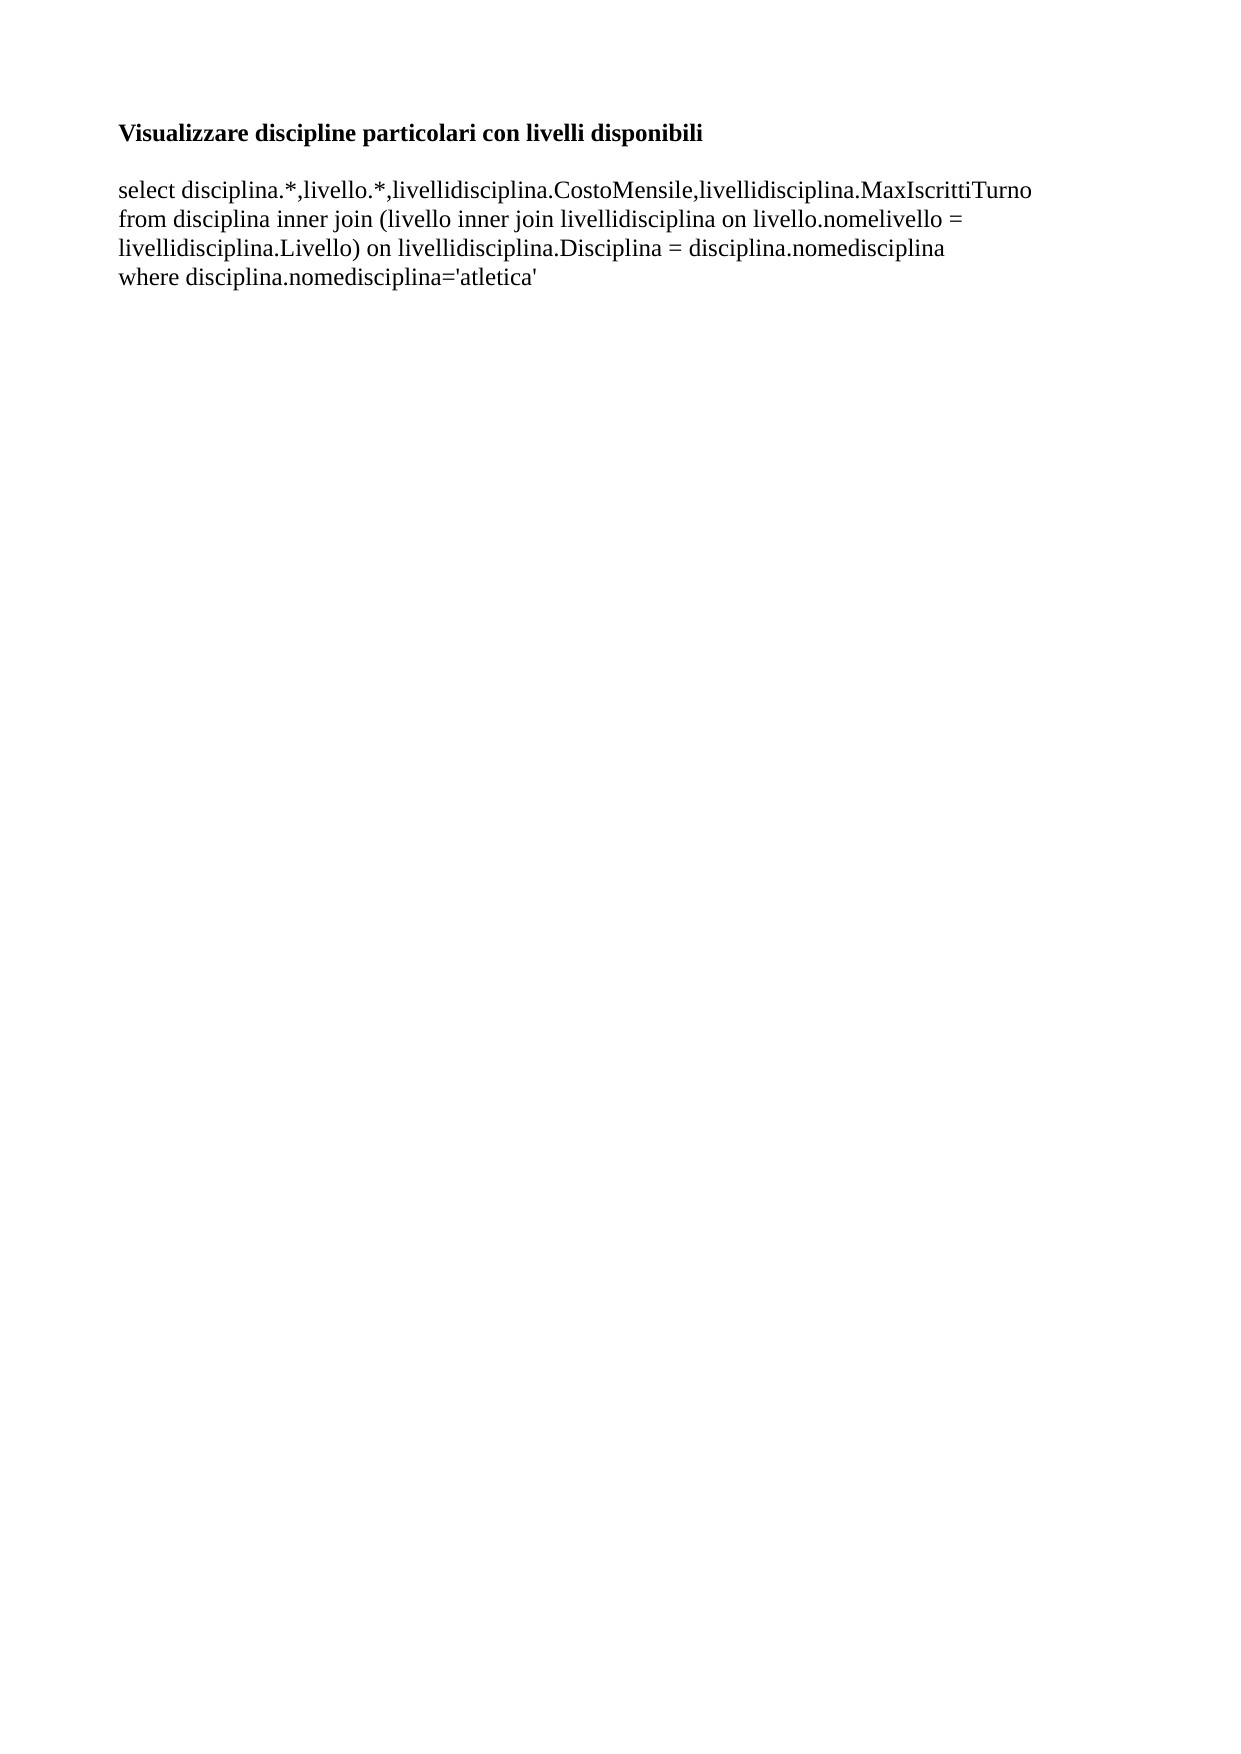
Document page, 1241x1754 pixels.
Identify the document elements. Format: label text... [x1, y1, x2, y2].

text Visualizzare discipline particolari con livelli disponibili [118, 118, 1122, 147]
text select disciplina.*,livello.*,livellidisciplina.CostoMensile,livellidisciplina.MaxIscrittiTurno from disciplina inner join (livello inner join livellidisciplina on livello.nomelivello = livellidisciplina.Livello) on livellidisciplina.Disciplina = disciplina.nomedisciplina where disciplina.nomedisciplina='atletica' [118, 176, 1122, 291]
